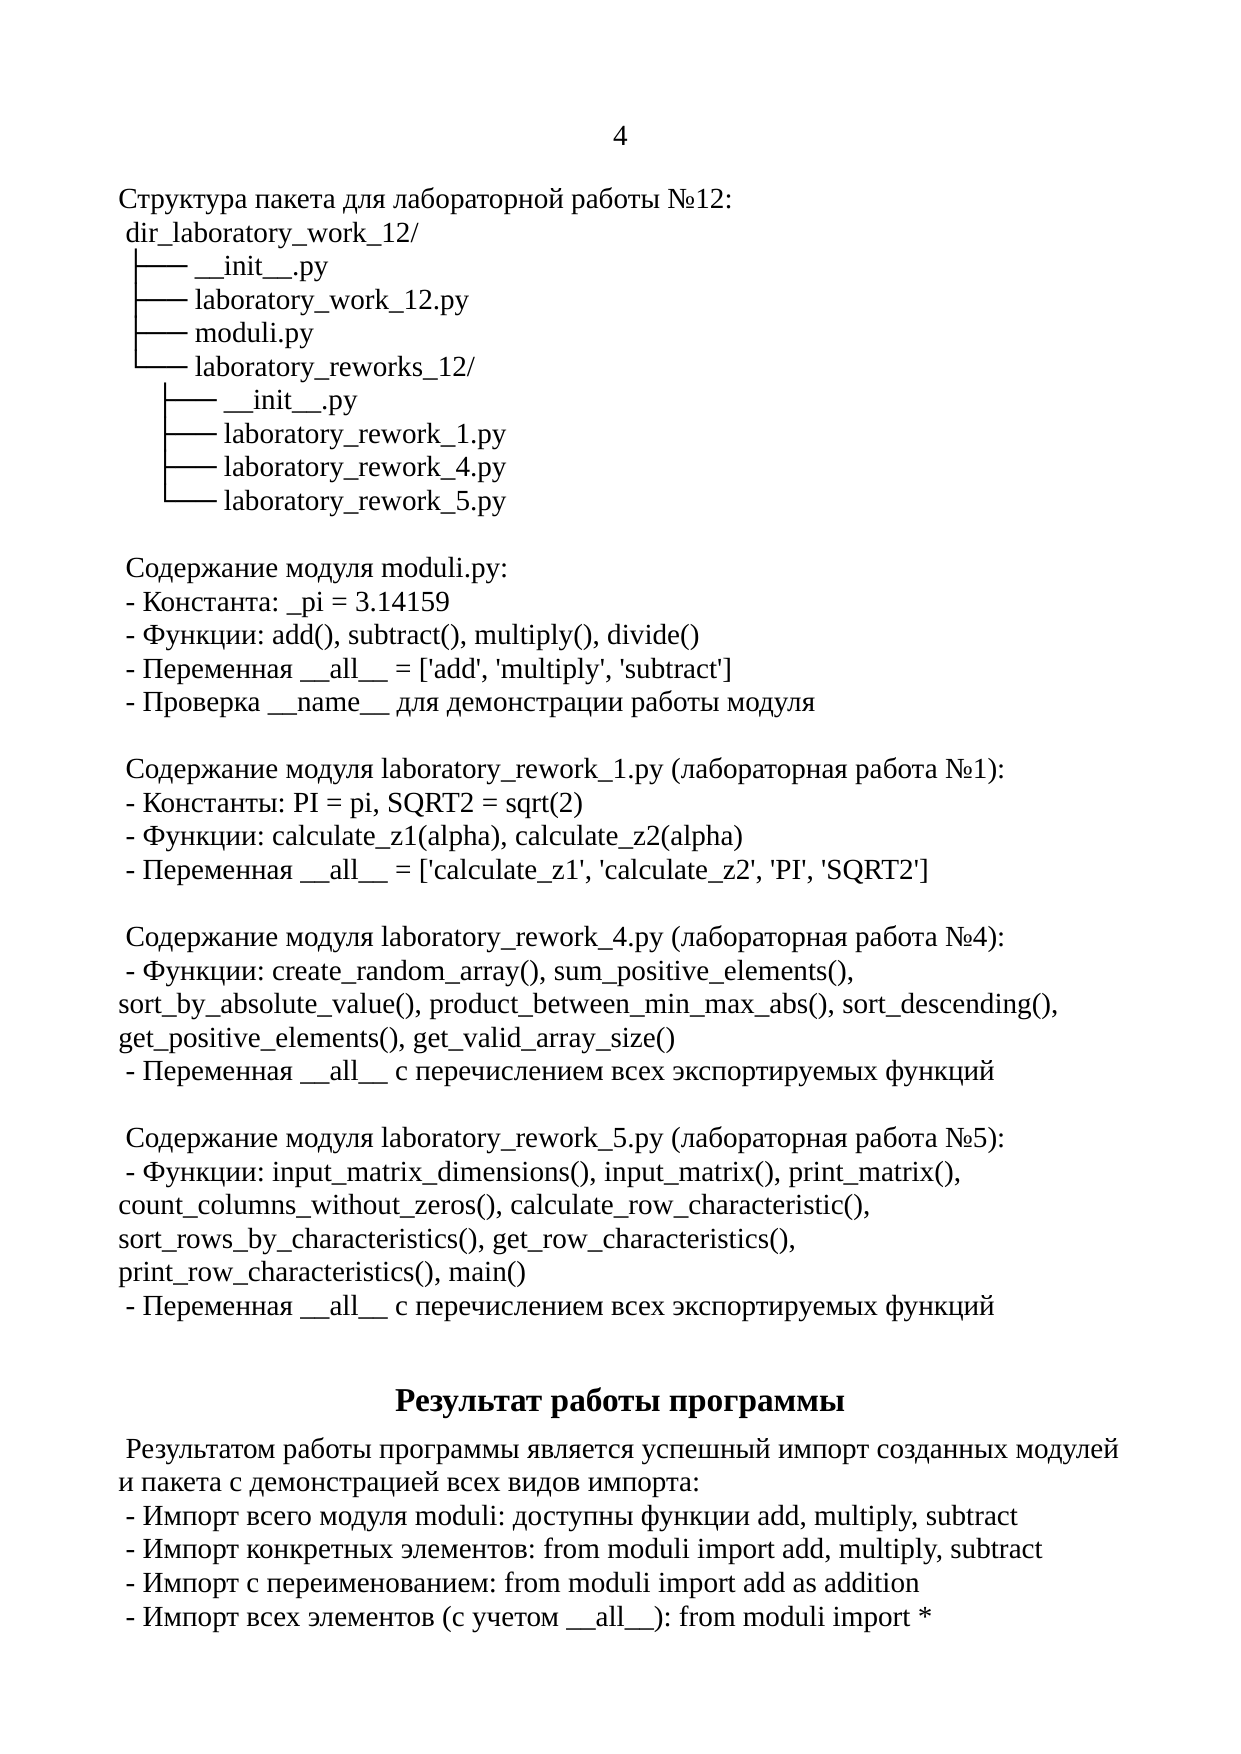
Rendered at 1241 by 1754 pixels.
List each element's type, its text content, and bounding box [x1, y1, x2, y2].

text ├── laboratory_work_12.py [136, 282, 1122, 315]
text Результатом работы программы является успешный импорт созданных модулей и пакета с демонстрацией всех видов импорта: [118, 1431, 1122, 1498]
text Содержание модуля moduli.py: [118, 550, 1122, 584]
text - Функции: input_matrix_dimensions(), input_matrix(), print_matrix(), count_columns_without_zeros(), calculate_row_characteristic(), sort_rows_by_characteristics(), get_row_characteristics(), print_row_characteristics(), main() [118, 1154, 1122, 1288]
text - Переменная __all__ = ['calculate_z1', 'calculate_z2', 'PI', 'SQRT2'] [118, 852, 1122, 886]
text └── laboratory_rework_5.py [118, 483, 1122, 517]
text ├── laboratory_rework_1.py [165, 416, 1122, 449]
text Содержание модуля laboratory_rework_1.py (лабораторная работа №1): [118, 751, 1122, 785]
text - Импорт конкретных элементов: from moduli import add, multiply, subtract [118, 1532, 1122, 1565]
text ├── __init__.py [165, 382, 1122, 416]
text - Переменная __all__ = ['add', 'multiply', 'subtract'] [118, 651, 1122, 684]
text - Проверка __name__ для демонстрации работы модуля [118, 684, 1122, 718]
text - Функции: create_random_array(), sum_positive_elements(), sort_by_absolute_value(), product_between_min_max_abs(), sort_descending(), get_positive_elements(), get_valid_array_size() [118, 953, 1122, 1053]
text ├── moduli.py [118, 315, 134, 349]
text ├── __init__.py [136, 248, 1122, 282]
text - Переменная __all__ с перечислением всех экспортируемых функций [118, 1053, 1122, 1087]
text - Константы: PI = pi, SQRT2 = sqrt(2) [118, 785, 1122, 818]
text ├── laboratory_rework_4.py [118, 449, 163, 483]
text - Переменная __all__ с перечислением всех экспортируемых функций [118, 1288, 1122, 1322]
text Содержание модуля laboratory_rework_5.py (лабораторная работа №5): [118, 1120, 1122, 1154]
text - Импорт всего модуля moduli: доступны функции add, multiply, subtract [118, 1498, 1122, 1532]
text - Функции: calculate_z1(alpha), calculate_z2(alpha) [118, 818, 1122, 852]
text ├── __init__.py [118, 382, 163, 416]
text ├── laboratory_work_12.py [118, 282, 134, 315]
text ├── __init__.py [118, 248, 134, 282]
text ├── laboratory_rework_4.py [165, 449, 1122, 483]
subtitle Результат работы программы [118, 1380, 1122, 1418]
text - Импорт с переименованием: from moduli import add as addition [118, 1565, 1122, 1599]
text Содержание модуля laboratory_rework_4.py (лабораторная работа №4): [118, 919, 1122, 953]
text ├── laboratory_rework_1.py [118, 416, 163, 449]
text Структура пакета для лабораторной работы №12: [118, 181, 1122, 215]
text ├── moduli.py [136, 315, 1122, 349]
text - Константа: _pi = 3.14159 [118, 584, 1122, 617]
text dir_laboratory_work_12/ [118, 215, 1122, 248]
text - Импорт всех элементов (с учетом __all__): from moduli import * [118, 1599, 1122, 1632]
text └── laboratory_reworks_12/ [118, 349, 1122, 382]
text - Функции: add(), subtract(), multiply(), divide() [118, 617, 1122, 651]
